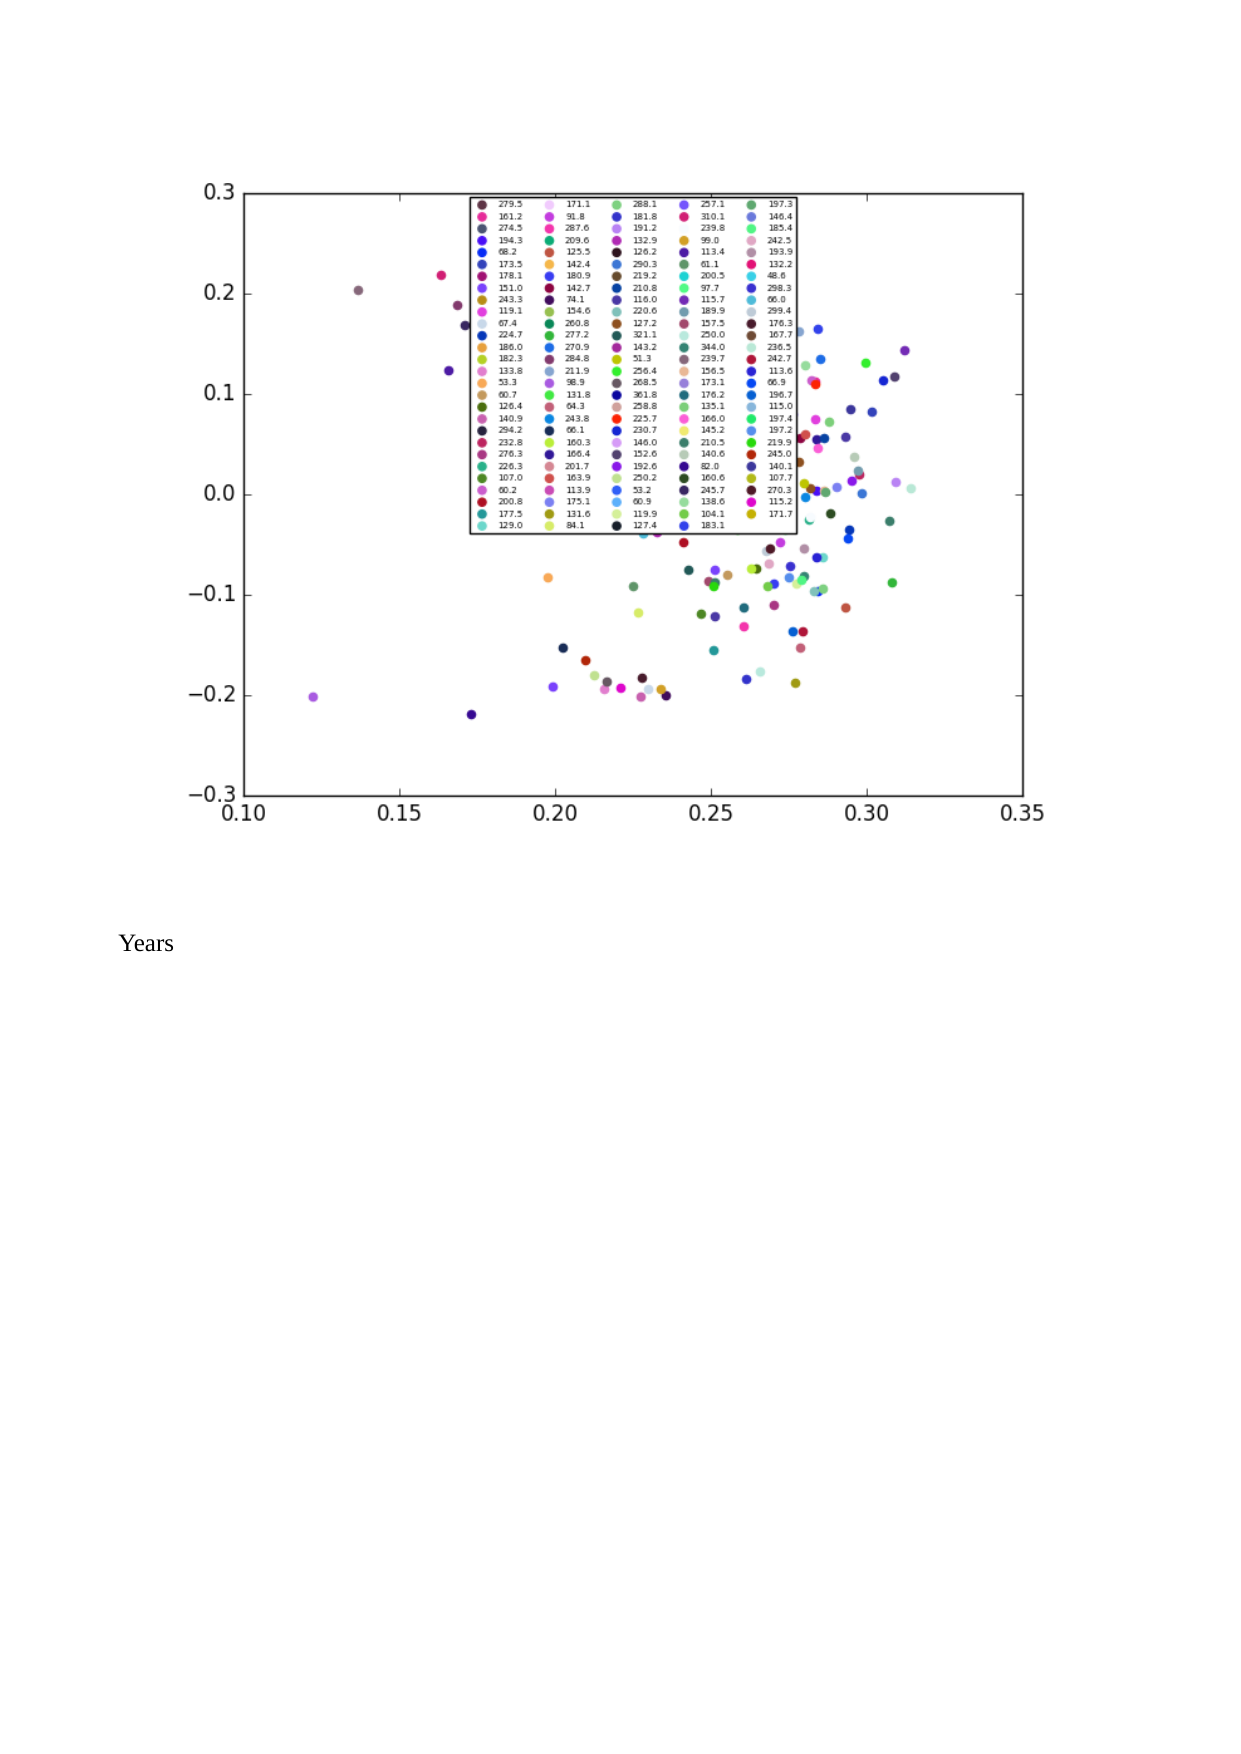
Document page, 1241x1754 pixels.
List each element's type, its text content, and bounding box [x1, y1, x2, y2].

picture [118, 118, 1123, 871]
text Years [118, 928, 1122, 957]
